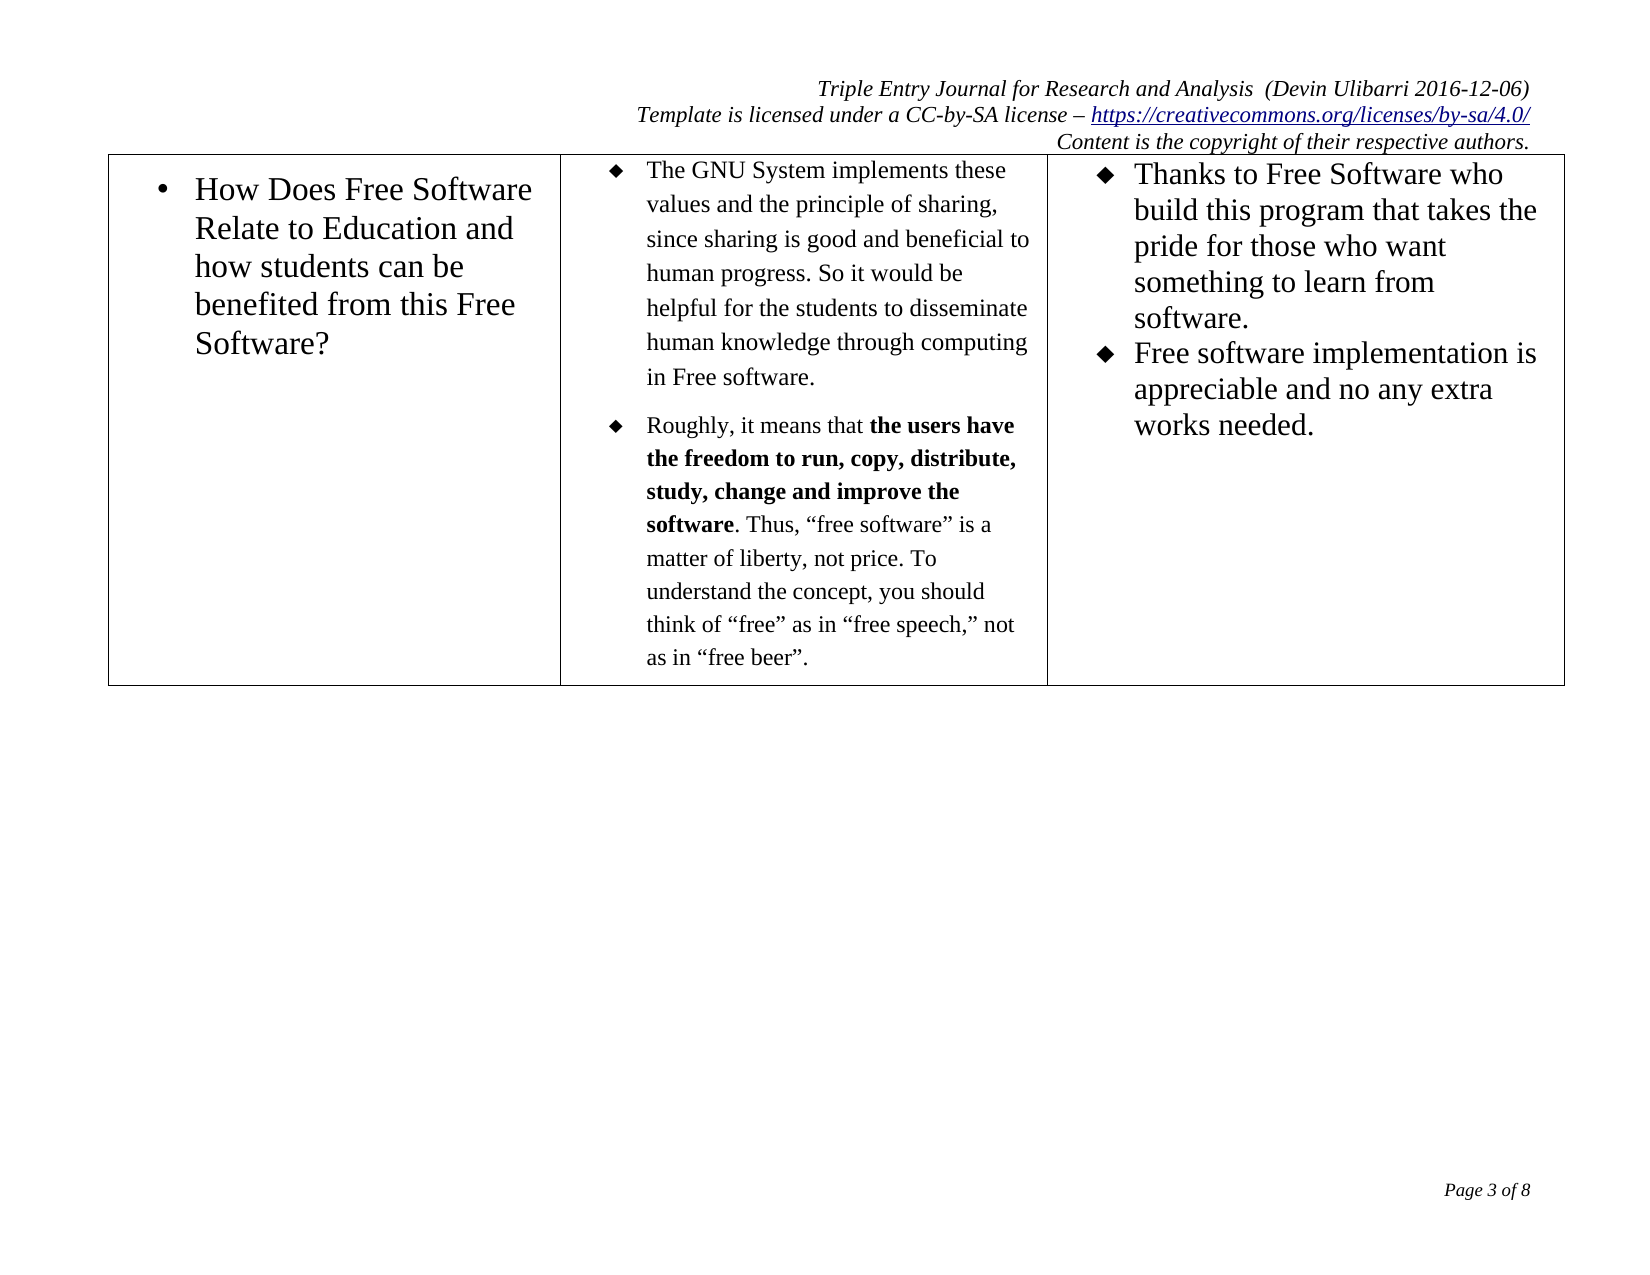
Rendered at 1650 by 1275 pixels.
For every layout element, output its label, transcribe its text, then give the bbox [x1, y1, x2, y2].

table_cell How Does Free Software Relate to Education and how students can be benefited from this Free Software? [109, 155, 560, 685]
table_cell The GNU System implements these values and the principle of sharing, since sharing is good and beneficial to human progress. So it would be helpful for the students to disseminate human knowledge through computing in Free software. Roughly, it means that the users have the freedom to run, copy, distribute, study, change and improve the software. Thus, “free software” is a matter of liberty, not price. To understand the concept, you should think of “free” as in “free speech,” not as in “free beer”. [561, 155, 1047, 685]
table_cell Thanks to Free Software who build this program that takes the pride for those who want something to learn from software. Free software implementation is appreciable and no any extra works needed. [1048, 155, 1564, 685]
